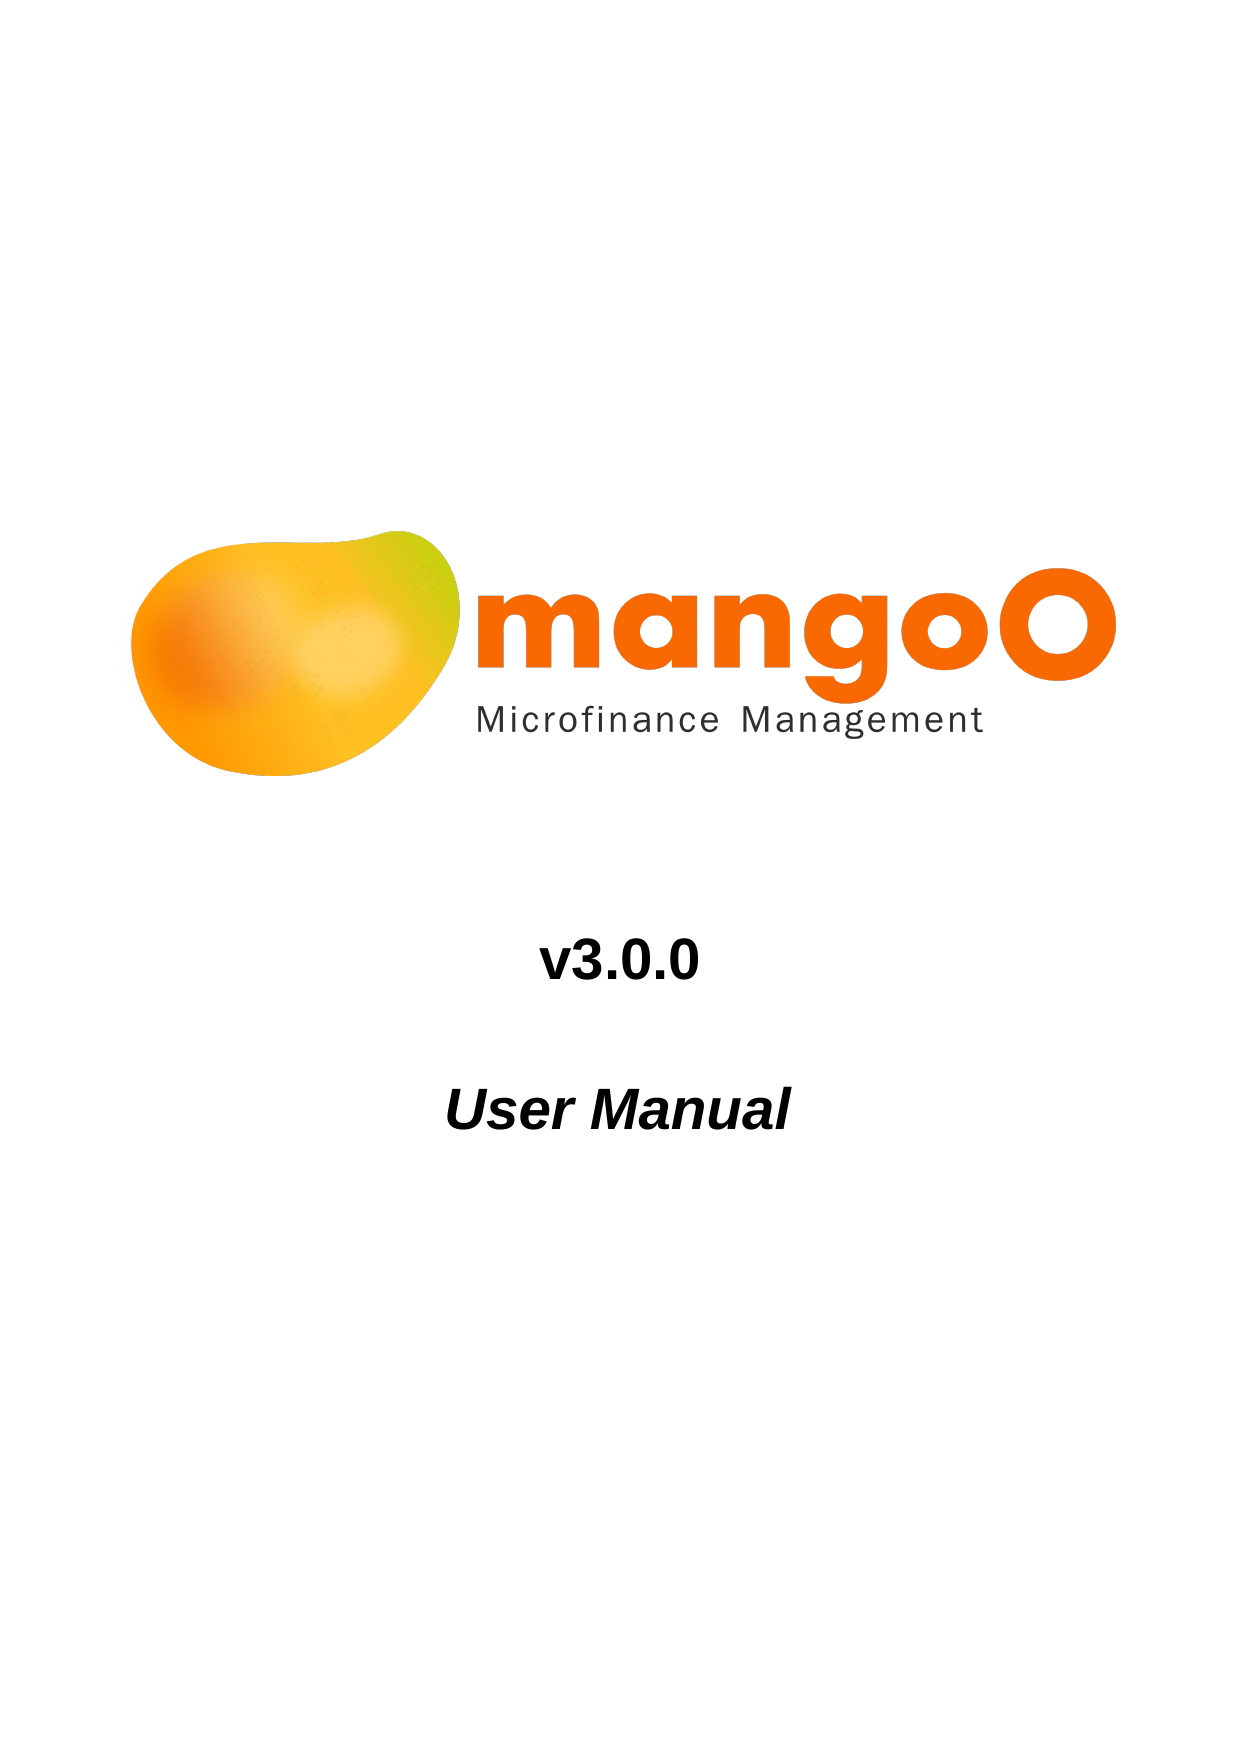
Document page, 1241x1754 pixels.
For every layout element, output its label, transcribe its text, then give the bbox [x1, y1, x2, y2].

title User Manual [118, 1075, 1122, 1142]
title v3.0.0 [118, 925, 1122, 992]
picture [118, 531, 1123, 776]
